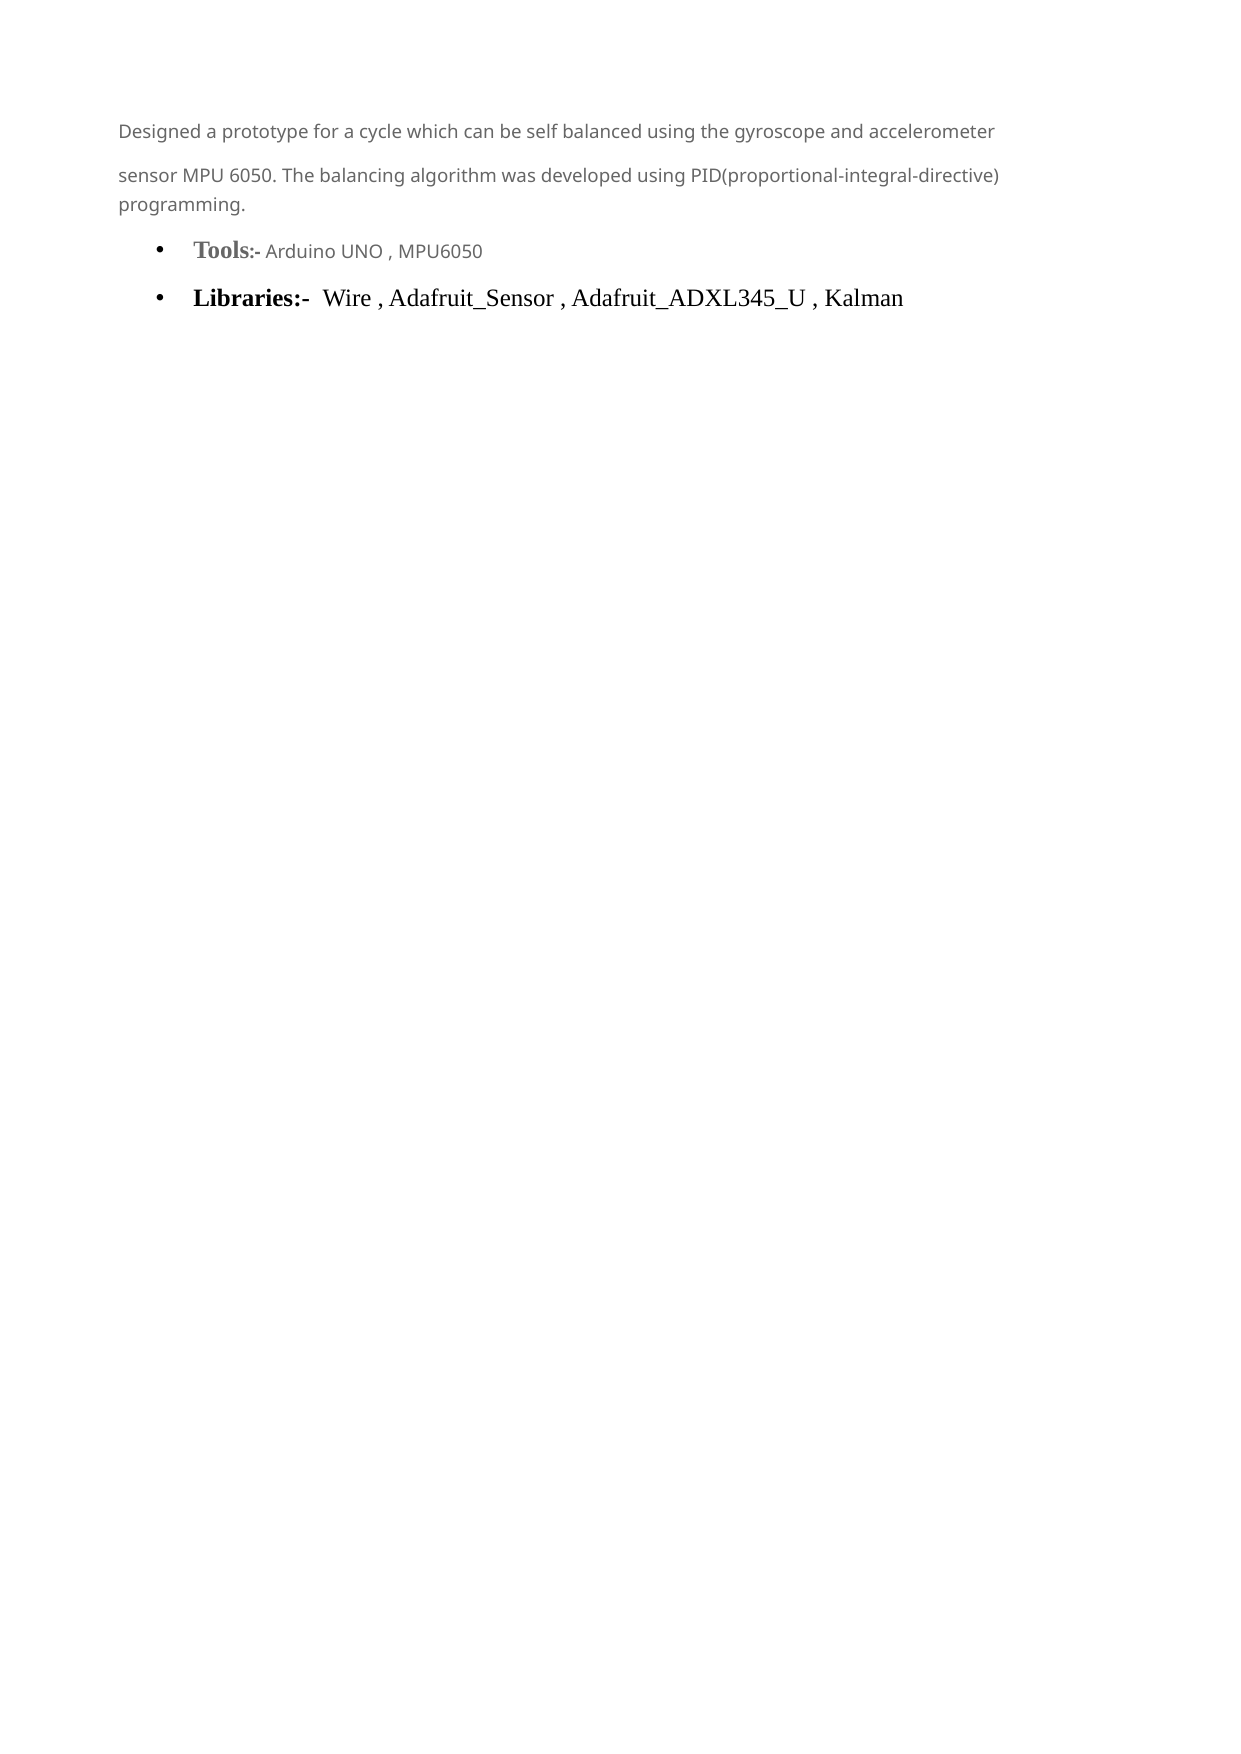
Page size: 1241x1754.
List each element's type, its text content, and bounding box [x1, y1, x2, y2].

text sensor MPU 6050. The balancing algorithm was developed using PID(proportional-integral-directive) programming. [118, 162, 1122, 217]
list Tools:- Arduino UNO , MPU6050 [156, 235, 1122, 264]
text Designed a prototype for a cycle which can be self balanced using the gyroscope and accelerometer [118, 118, 1122, 144]
list Libraries:- Wire , Adafruit_Sensor , Adafruit_ADXL345_U , Kalman [156, 283, 1122, 311]
